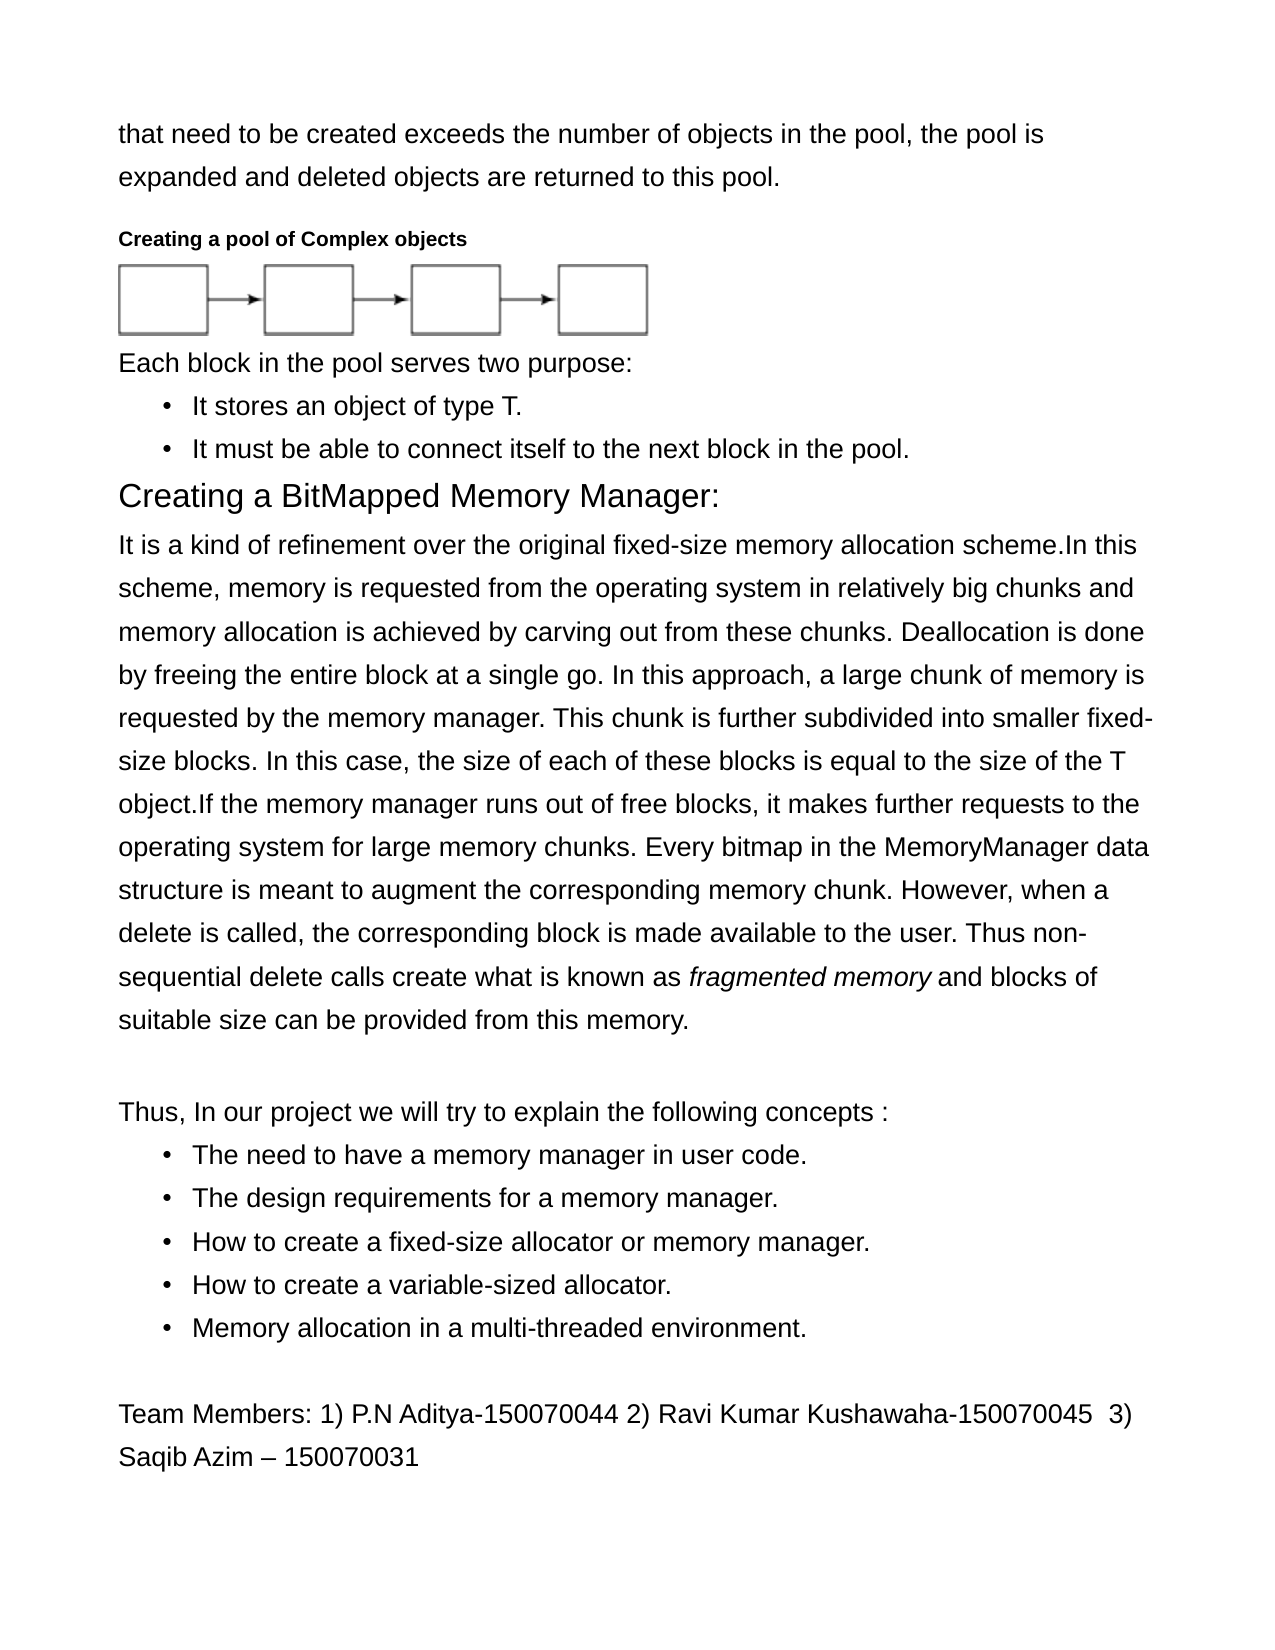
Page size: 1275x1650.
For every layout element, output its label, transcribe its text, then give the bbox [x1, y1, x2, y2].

list It stores an object of type T. [162, 390, 1157, 421]
list Memory allocation in a multi-threaded environment. [162, 1312, 1157, 1343]
list It must be able to connect itself to the next block in the pool. [162, 433, 1157, 464]
text Thus, In our project we will try to explain the following concepts : [118, 1096, 1157, 1127]
text that need to be created exceeds the number of objects in the pool, the pool is expanded and deleted objects are returned to this pool. [118, 118, 1157, 192]
text Each block in the pool serves two purpose: [118, 347, 1157, 378]
list How to create a variable-sized allocator. [162, 1269, 1157, 1300]
list The design requirements for a memory manager. [162, 1182, 1157, 1214]
text Creating a BitMapped Memory Manager: [118, 476, 1157, 515]
list The need to have a memory manager in user code. [162, 1139, 1157, 1170]
list How to create a fixed-size allocator or memory manager. [162, 1226, 1157, 1257]
text It is a kind of refinement over the original fixed-size memory allocation scheme.In this scheme, memory is requested from the operating system in relatively big chunks and memory allocation is achieved by carving out from these chunks. Deallocation is done by freeing the entire block at a single go. In this approach, a large chunk of memory is requested by the memory manager. This chunk is further subdivided into smaller fixed-size blocks. In this case, the size of each of these blocks is equal to the size of the T object.If the memory manager runs out of free blocks, it makes further requests to the operating system for large memory chunks. Every bitmap in the MemoryManager data structure is meant to augment the corresponding memory chunk. However, when a delete is called, the corresponding block is made available to the user. Thus non-sequential delete calls create what is known as fragmented memory and blocks of suitable size can be provided from this memory. [118, 529, 1157, 1035]
subtitle Creating a pool of Complex objects [118, 227, 1157, 251]
picture [118, 264, 649, 336]
text Team Members: 1) P.N Aditya-150070044 2) Ravi Kumar Kushawaha-150070045 3) Saqib Azim – 150070031 [118, 1398, 1157, 1473]
